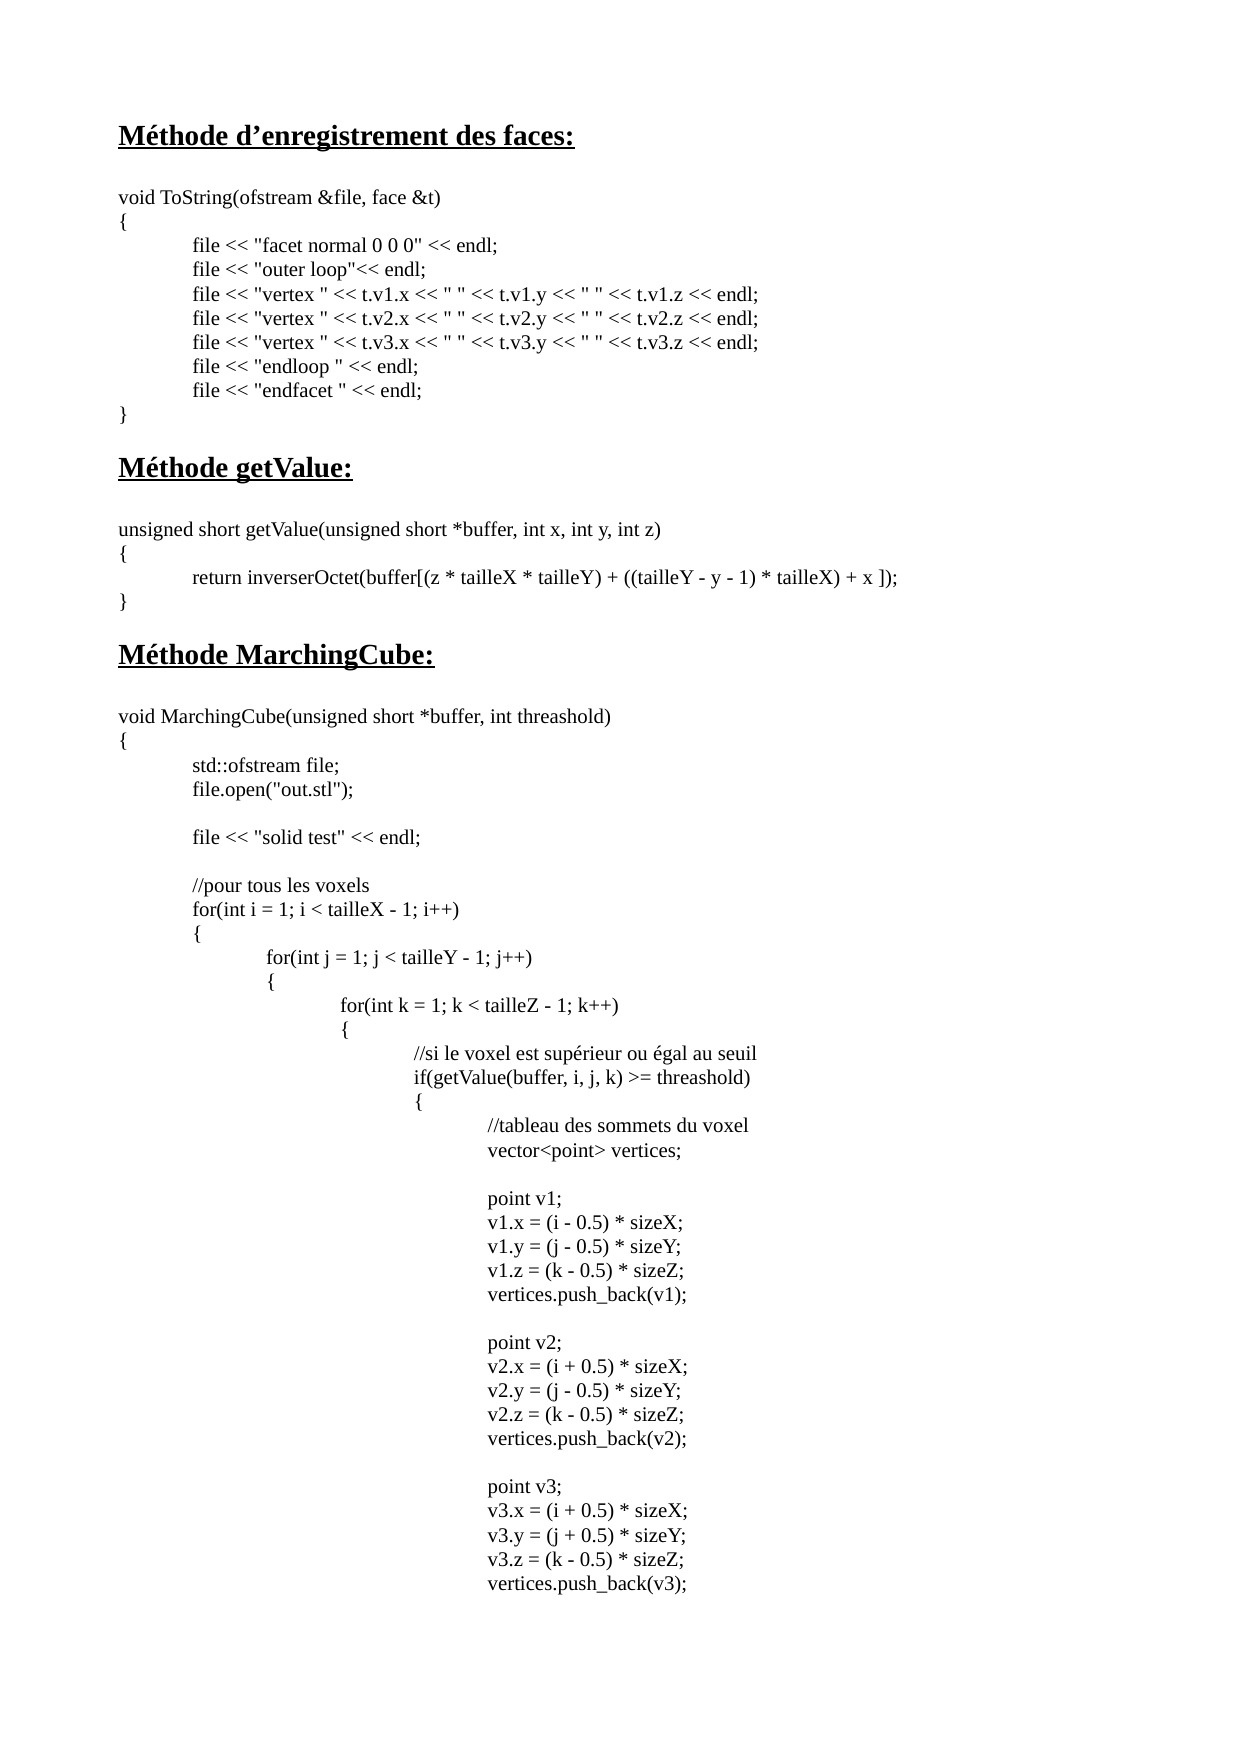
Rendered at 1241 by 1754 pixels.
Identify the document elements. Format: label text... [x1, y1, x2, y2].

text unsigned short getValue(unsigned short *buffer, int x, int y, int z) [118, 517, 1122, 541]
text { [118, 728, 1122, 752]
text vertices.push_back(v3); [118, 1571, 1122, 1595]
text v2.z = (k - 0.5) * sizeZ; [118, 1402, 1122, 1426]
text //si le voxel est supérieur ou égal au seuil [118, 1041, 1122, 1065]
text file << "endfacet " << endl; [118, 378, 1122, 402]
text { [118, 1089, 1122, 1113]
text file << "endloop " << endl; [118, 354, 1122, 378]
text point v2; [118, 1330, 1122, 1354]
text v1.z = (k - 0.5) * sizeZ; [118, 1258, 1122, 1282]
text { [118, 921, 1122, 945]
text point v3; [118, 1474, 1122, 1498]
text } [118, 402, 1122, 426]
text file << "facet normal 0 0 0" << endl; [118, 233, 1122, 257]
text v3.z = (k - 0.5) * sizeZ; [118, 1547, 1122, 1571]
text //tableau des sommets du voxel [118, 1113, 1122, 1137]
text file << "vertex " << t.v2.x << " " << t.v2.y << " " << t.v2.z << endl; [118, 306, 1122, 329]
text file.open("out.stl"); [118, 777, 1122, 801]
text { [118, 969, 1122, 993]
text for(int i = 1; i < tailleX - 1; i++) [118, 897, 1122, 921]
text for(int j = 1; j < tailleY - 1; j++) [118, 945, 1122, 969]
text point v1; [118, 1186, 1122, 1210]
text { [118, 1017, 1122, 1041]
text return inverserOctet(buffer[(z * tailleX * tailleY) + ((tailleY - y - 1) * tailleX) + x ]); [118, 565, 1122, 589]
text v1.x = (i - 0.5) * sizeX; [118, 1210, 1122, 1234]
text { [118, 541, 1122, 565]
text void MarchingCube(unsigned short *buffer, int threashold) [118, 704, 1122, 728]
text file << "vertex " << t.v3.x << " " << t.v3.y << " " << t.v3.z << endl; [118, 329, 1122, 354]
text vector<point> vertices; [118, 1137, 1122, 1162]
text } [118, 589, 1122, 613]
text Méthode d’enregistrement des faces: [118, 118, 1122, 152]
text file << "outer loop"<< endl; [118, 257, 1122, 281]
text vertices.push_back(v1); [118, 1282, 1122, 1306]
text v2.x = (i + 0.5) * sizeX; [118, 1354, 1122, 1378]
text file << "vertex " << t.v1.x << " " << t.v1.y << " " << t.v1.z << endl; [118, 281, 1122, 306]
text Méthode getValue: [118, 450, 1122, 483]
text v3.x = (i + 0.5) * sizeX; [118, 1498, 1122, 1522]
text file << "solid test" << endl; [118, 825, 1122, 849]
text void ToString(ofstream &file, face &t) [118, 185, 1122, 209]
text for(int k = 1; k < tailleZ - 1; k++) [118, 993, 1122, 1017]
text v2.y = (j - 0.5) * sizeY; [118, 1378, 1122, 1402]
text v1.y = (j - 0.5) * sizeY; [118, 1234, 1122, 1258]
text vertices.push_back(v2); [118, 1426, 1122, 1450]
text Méthode MarchingCube: [118, 637, 1122, 671]
text if(getValue(buffer, i, j, k) >= threashold) [118, 1065, 1122, 1089]
text { [118, 209, 1122, 233]
text //pour tous les voxels [118, 873, 1122, 897]
text std::ofstream file; [118, 752, 1122, 777]
text v3.y = (j + 0.5) * sizeY; [118, 1522, 1122, 1547]
